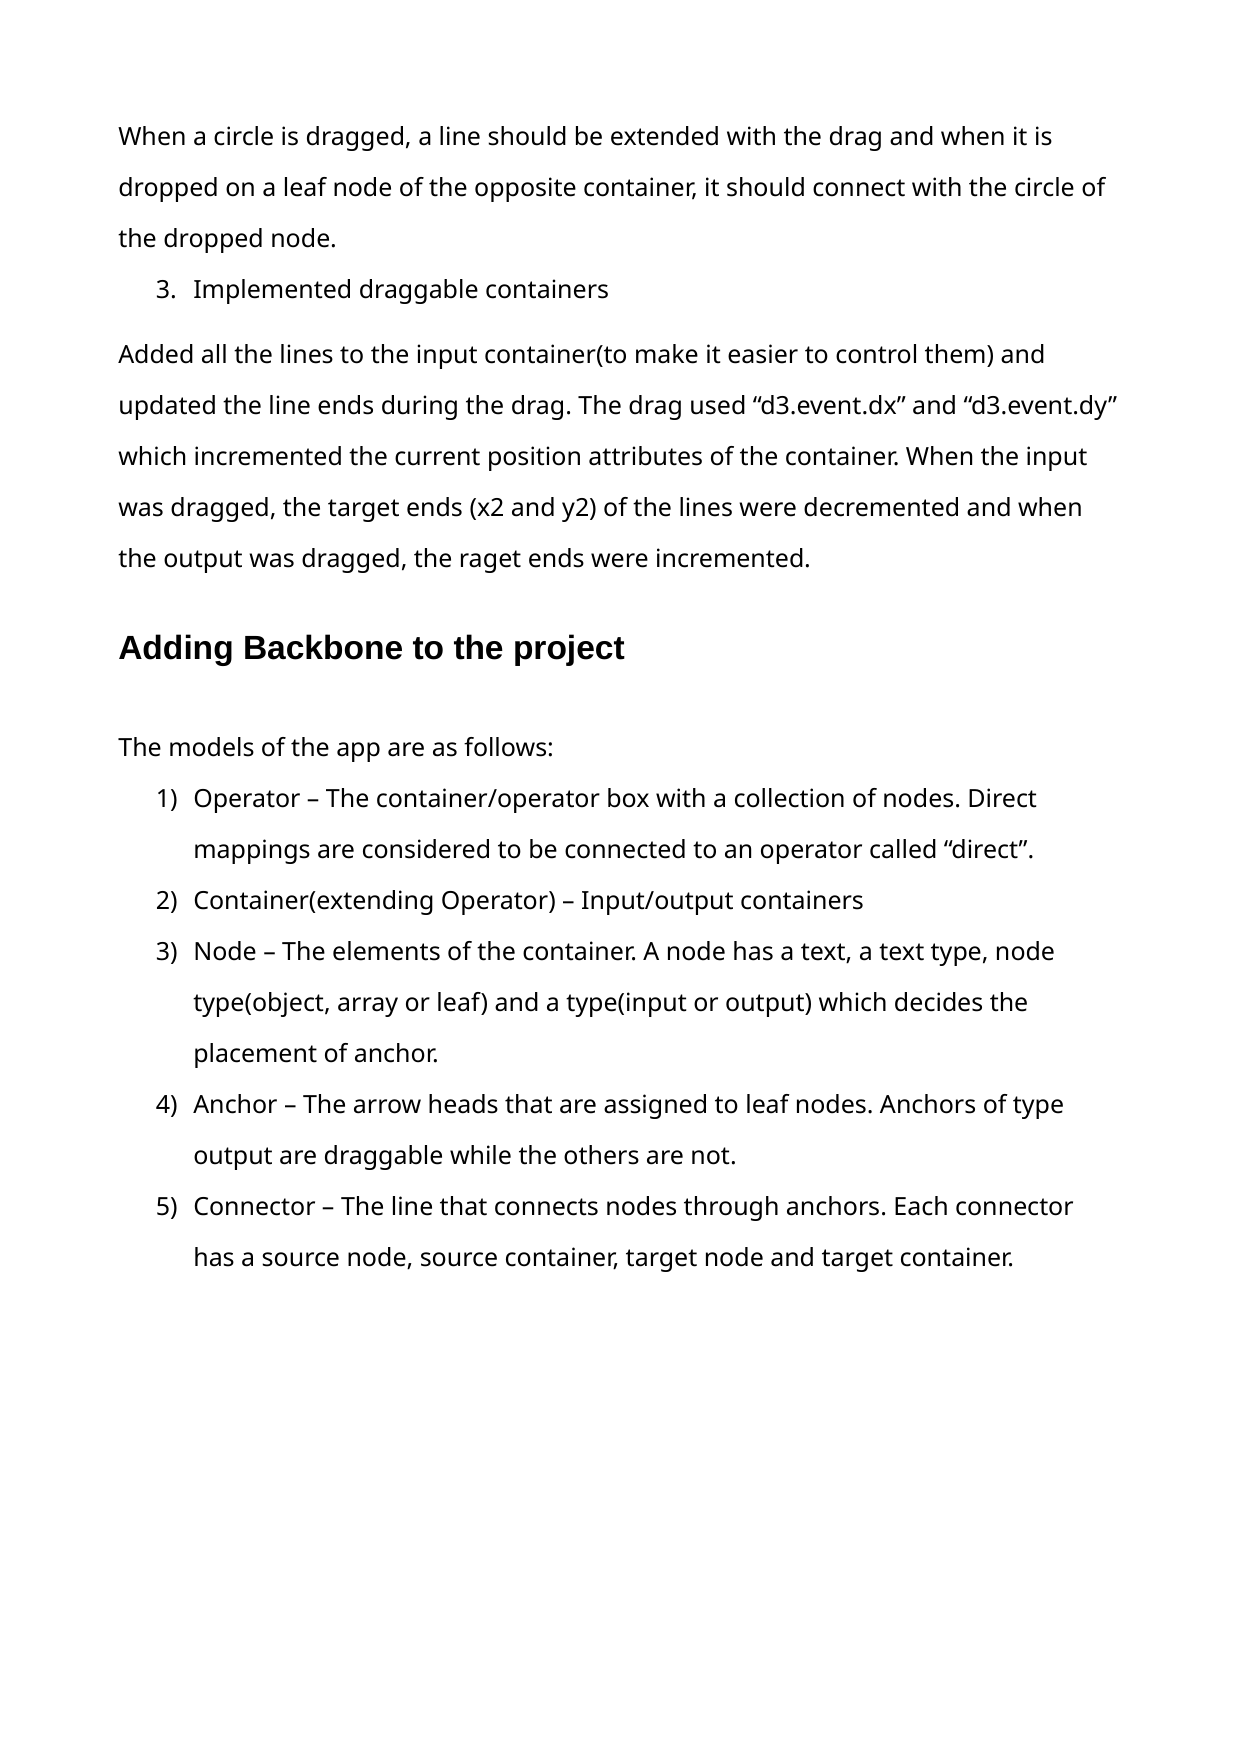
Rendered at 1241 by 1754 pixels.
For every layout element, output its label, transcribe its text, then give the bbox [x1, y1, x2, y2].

list Node – The elements of the container. A node has a text, a text type, node type(object, array or leaf) and a type(input or output) which decides the placement of anchor. [156, 934, 1122, 1070]
subtitle Adding Backbone to the project [118, 627, 1122, 666]
list Anchor – The arrow heads that are assigned to leaf nodes. Anchors of type output are draggable while the others are not. [156, 1087, 1122, 1172]
text When a circle is dragged, a line should be extended with the drag and when it is dropped on a leaf node of the opposite container, it should connect with the circle of the dropped node. [118, 118, 1122, 254]
text Added all the lines to the input container(to make it easier to control them) and updated the line ends during the drag. The drag used “d3.event.dx” and “d3.event.dy” which incremented the current position attributes of the container. When the input was dragged, the target ends (x2 and y2) of the lines were decremented and when the output was dragged, the raget ends were incremented. [118, 337, 1122, 575]
list Connector – The line that connects nodes through anchors. Each connector has a source node, source container, target node and target container. [156, 1189, 1122, 1274]
text The models of the app are as follows: [118, 730, 1122, 764]
list Implemented draggable containers [156, 271, 1122, 305]
list Container(extending Operator) – Input/output containers [156, 883, 1122, 917]
list Operator – The container/operator box with a collection of nodes. Direct mappings are considered to be connected to an operator called “direct”. [156, 781, 1122, 866]
